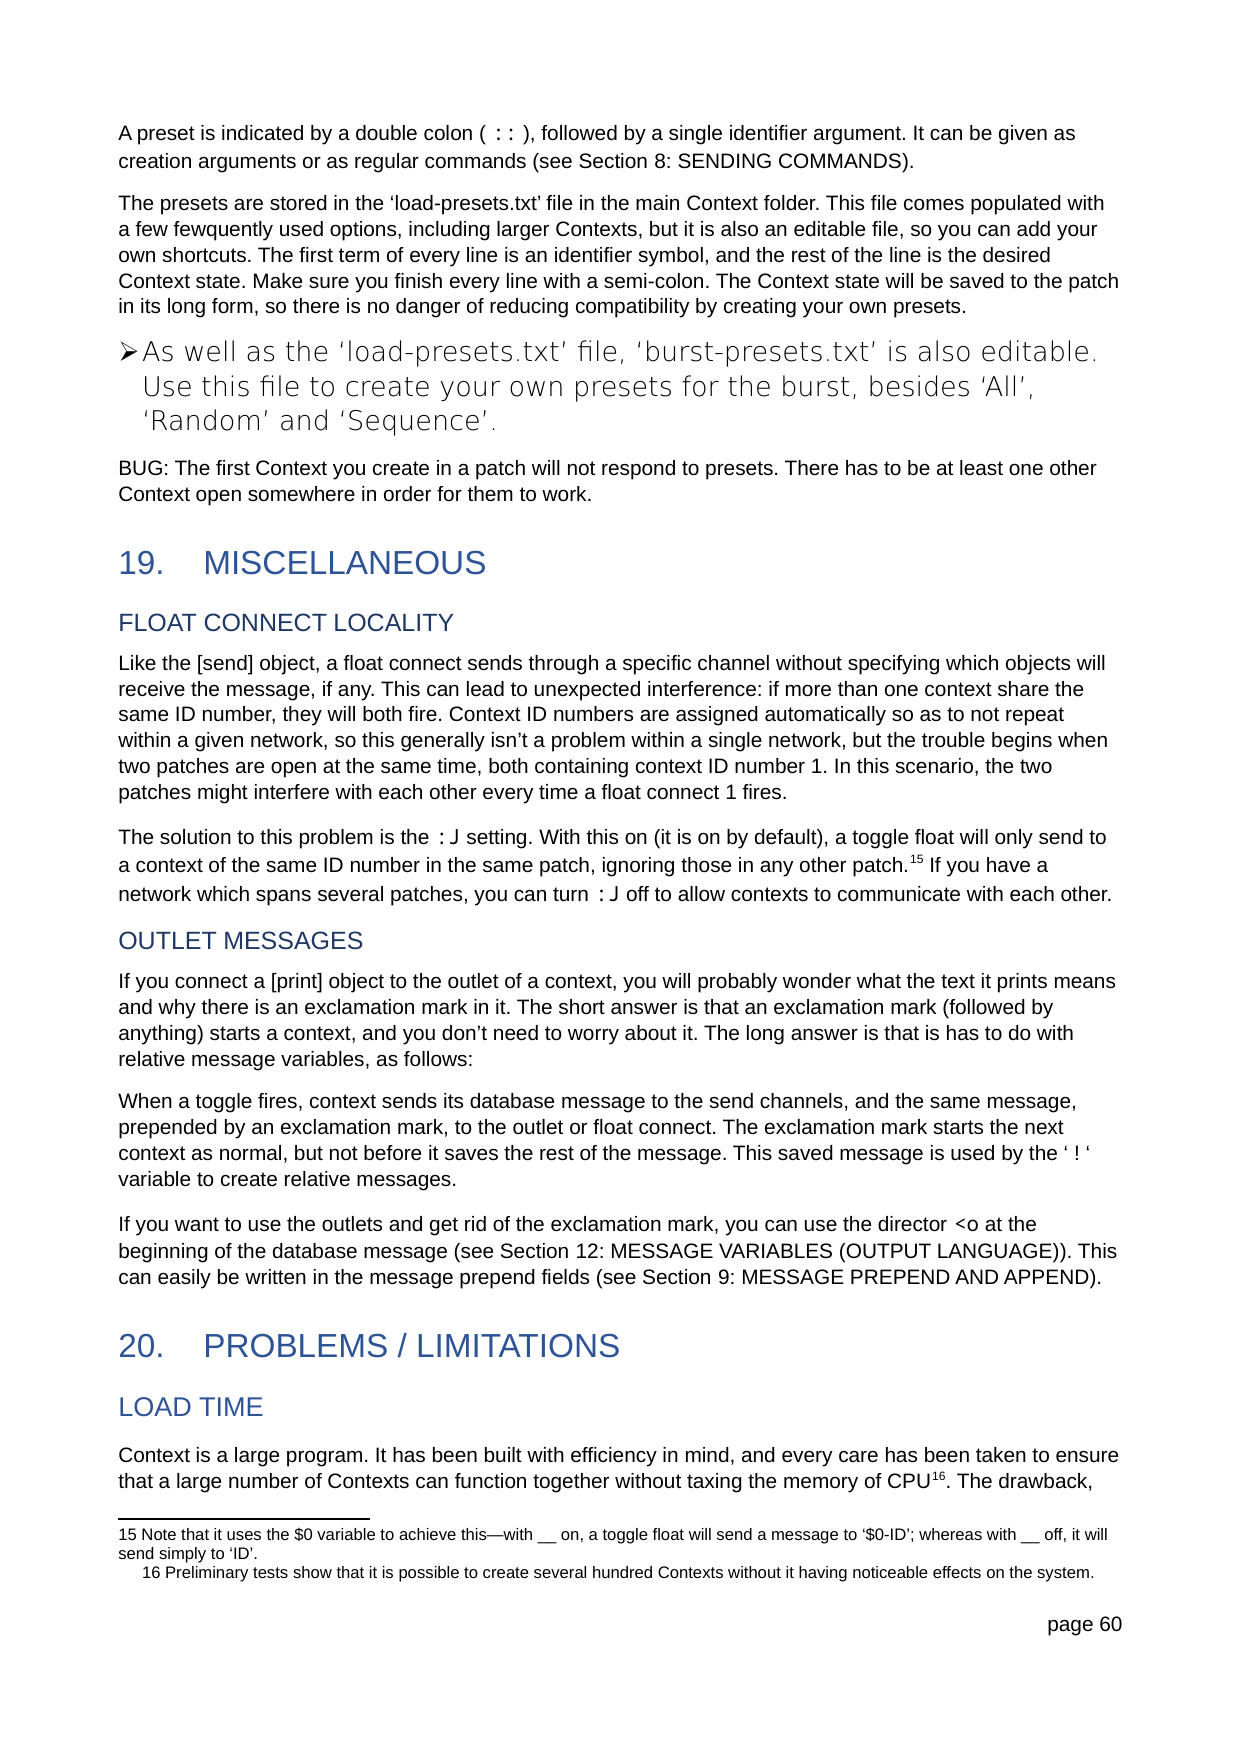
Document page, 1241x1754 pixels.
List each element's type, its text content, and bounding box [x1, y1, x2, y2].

text Like the [send] object, a float connect sends through a specific channel without specifying which objects will receive the message, if any. This can lead to unexpected interference: if more than one context share the same ID number, they will both fire. Context ID numbers are assigned automatically so as to not repeat within a given network, so this generally isn’t a problem within a single network, but the trouble begins when two patches are open at the same time, both containing context ID number 1. In this scenario, the two patches might interfere with each other every time a float connect 1 fires. [118, 651, 1122, 804]
subtitle MISCELLANEOUS [118, 543, 1122, 581]
subtitle OUTLET MESSAGES [118, 926, 1122, 955]
text The solution to this problem is the :J setting. With this on (it is on by default), a toggle float will only send to a context of the same ID number in the same patch, ignoring those in any other patch. If you have a network which spans several patches, you can turn :J off to allow contexts to communicate with each other. [118, 822, 1122, 907]
text Note that it uses the $0 variable to achieve this—with __ on, a toggle float will send a message to ‘$0-ID’; whereas with __ off, it will send simply to ‘ID’. [118, 1525, 1122, 1563]
subtitle PROBLEMS / LIMITATIONS [118, 1326, 1122, 1365]
text If you connect a [print] object to the outlet of a context, you will probably wonder what the text it prints means and why there is an exclamation mark in it. The short answer is that an exclamation mark (followed by anything) starts a context, and you don’t need to worry about it. The long answer is that is has to do with relative message variables, as follows: [118, 969, 1122, 1070]
text When a toggle fires, context sends its database message to the send channels, and the same message, prepended by an exclamation mark, to the outlet or float connect. The exclamation mark starts the next context as normal, but not before it saves the rest of the message. This saved message is used by the ‘ ! ‘ variable to create relative messages. [118, 1089, 1122, 1190]
text If you want to use the outlets and get rid of the exclamation mark, you can use the director <o at the beginning of the database message (see Section 12: MESSAGE VARIABLES (OUTPUT LANGUAGE)). This can easily be written in the message prepend fields (see Section 9: MESSAGE PREPEND AND APPEND). [118, 1209, 1122, 1289]
subtitle FLOAT CONNECT LOCALITY [118, 608, 1122, 637]
list As well as the ‘load-presets.txt’ file, ‘burst-presets.txt’ is also editable. Use this file to create your own presets for the burst, besides ‘All’, ‘Random’ and ‘Sequence’. [118, 337, 1122, 436]
text Context is a large program. It has been built with efficiency in mind, and every care has been taken to ensure that a large number of Contexts can function together without taxing the memory of CPU. The drawback, [118, 1443, 1122, 1493]
text The presets are stored in the ‘load-presets.txt’ file in the main Context folder. This file comes populated with a few fewquently used options, including larger Contexts, but it is also an editable file, so you can add your own shortcuts. The first term of every line is an identifier symbol, and the rest of the line is the desired Context state. Make sure you finish every line with a semi-colon. The Context state will be saved to the patch in its long form, so there is no danger of reducing compatibility by creating your own presets. [118, 191, 1122, 318]
subtitle LOAD TIME [118, 1391, 1122, 1423]
text BUG: The first Context you create in a patch will not respond to presets. There has to be at least one other Context open somewhere in order for them to work. [118, 456, 1122, 505]
text A preset is indicated by a double colon ( :: ), followed by a single identifier argument. It can be given as creation arguments or as regular commands (see Section 8: SENDING COMMANDS). [118, 118, 1122, 172]
text Preliminary tests show that it is possible to create several hundred Contexts without it having noticeable effects on the system. [118, 1563, 1122, 1582]
